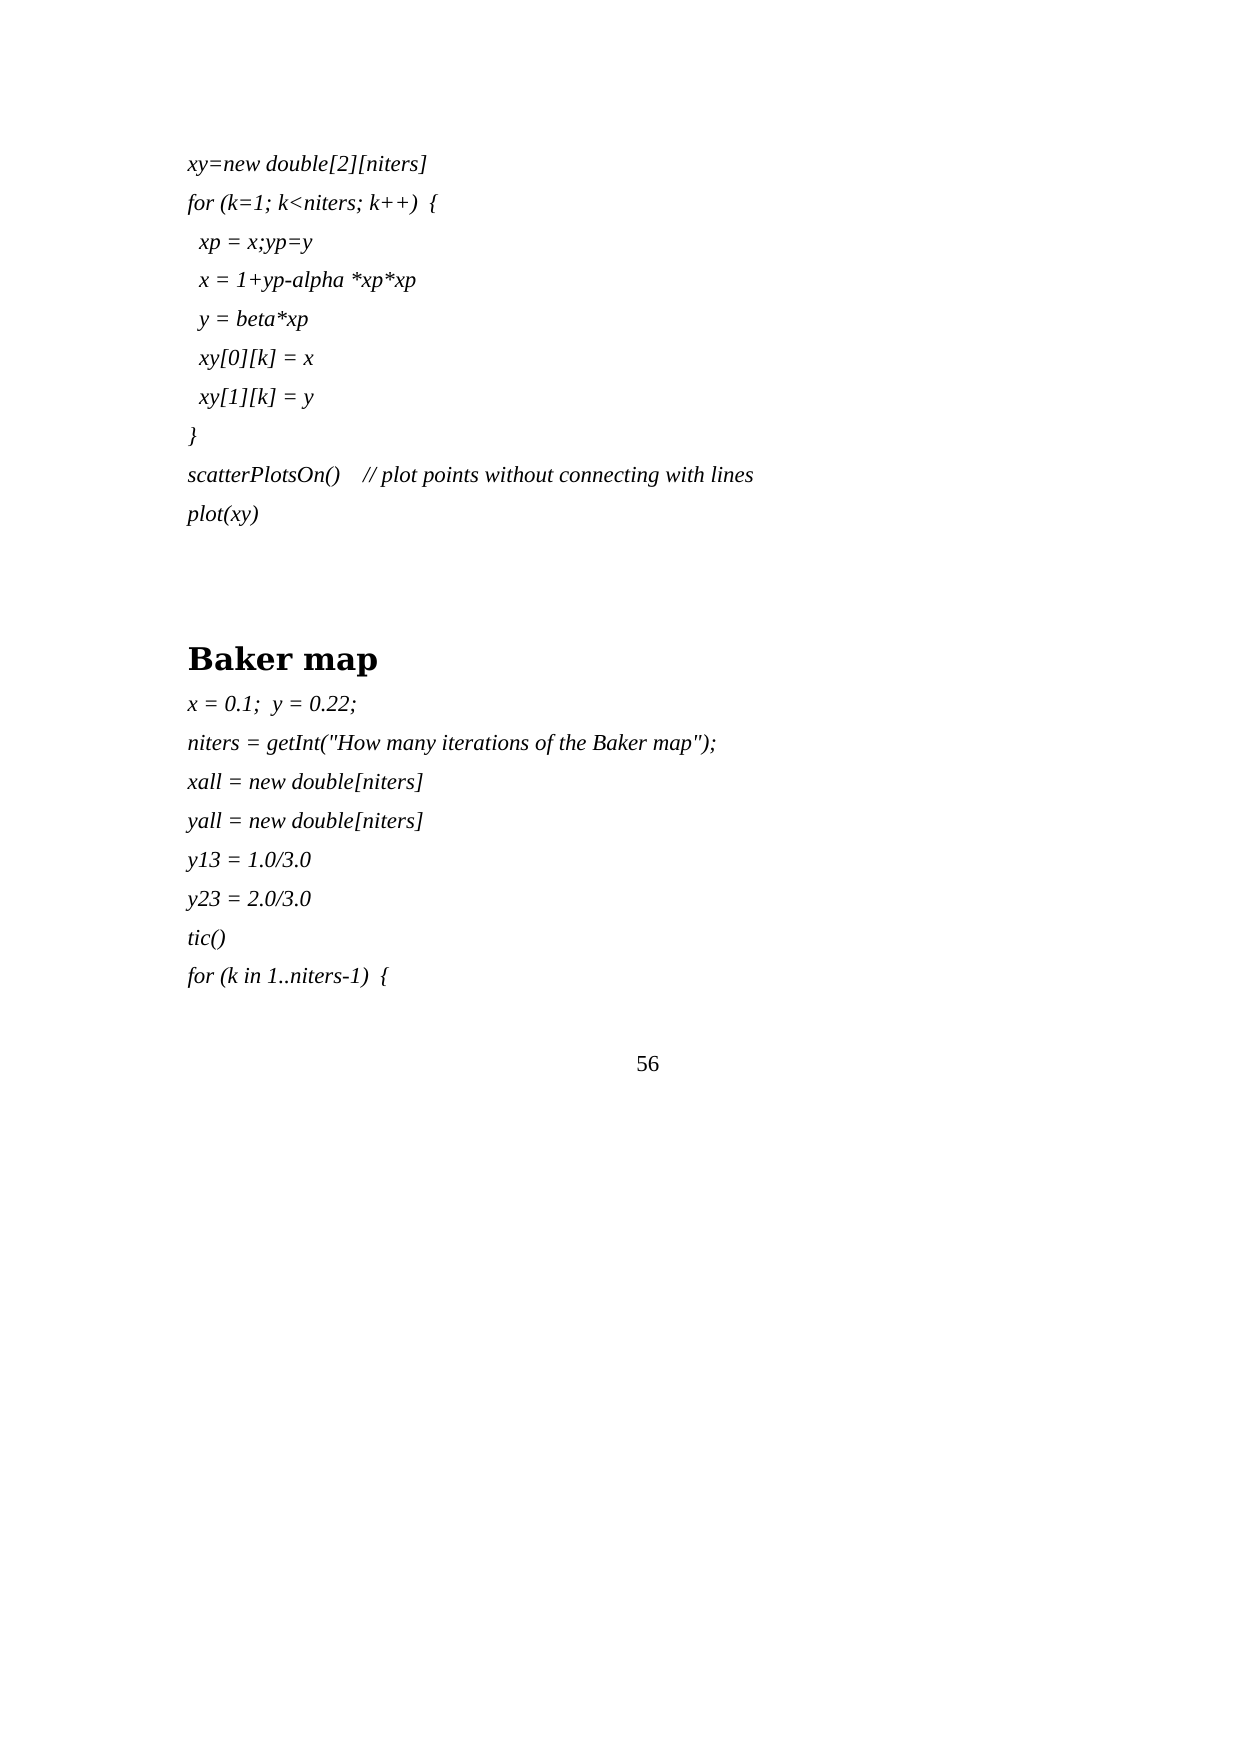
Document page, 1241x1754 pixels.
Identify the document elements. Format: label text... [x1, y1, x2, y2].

text y23 = 2.0/3.0 [187, 885, 1108, 911]
text for (k in 1..niters-1) { [187, 962, 1108, 989]
text x = 1+yp-alpha *xp*xp [187, 267, 1108, 293]
text scatterPlotsOn() // plot points without connecting with lines [187, 461, 1108, 487]
subtitle Baker map [187, 641, 1108, 678]
text xy[0][k] = x [187, 344, 1108, 371]
text xy[1][k] = y [187, 383, 1108, 409]
text x = 0.1; y = 0.22; [187, 691, 1108, 717]
text y = beta*xp [187, 305, 1108, 332]
text for (k=1; k<niters; k++) { [187, 189, 1108, 215]
text y13 = 1.0/3.0 [187, 846, 1108, 872]
text plot(xy) [187, 500, 1108, 526]
text xall = new double[niters] [187, 768, 1108, 794]
text niters = getInt("How many iterations of the Baker map"); [187, 729, 1108, 756]
text tic() [187, 924, 1108, 950]
text xp = x;yp=y [187, 228, 1108, 254]
text } [187, 422, 1108, 448]
text yall = new double[niters] [187, 807, 1108, 833]
text xy=new double[2][niters] [187, 150, 1108, 176]
